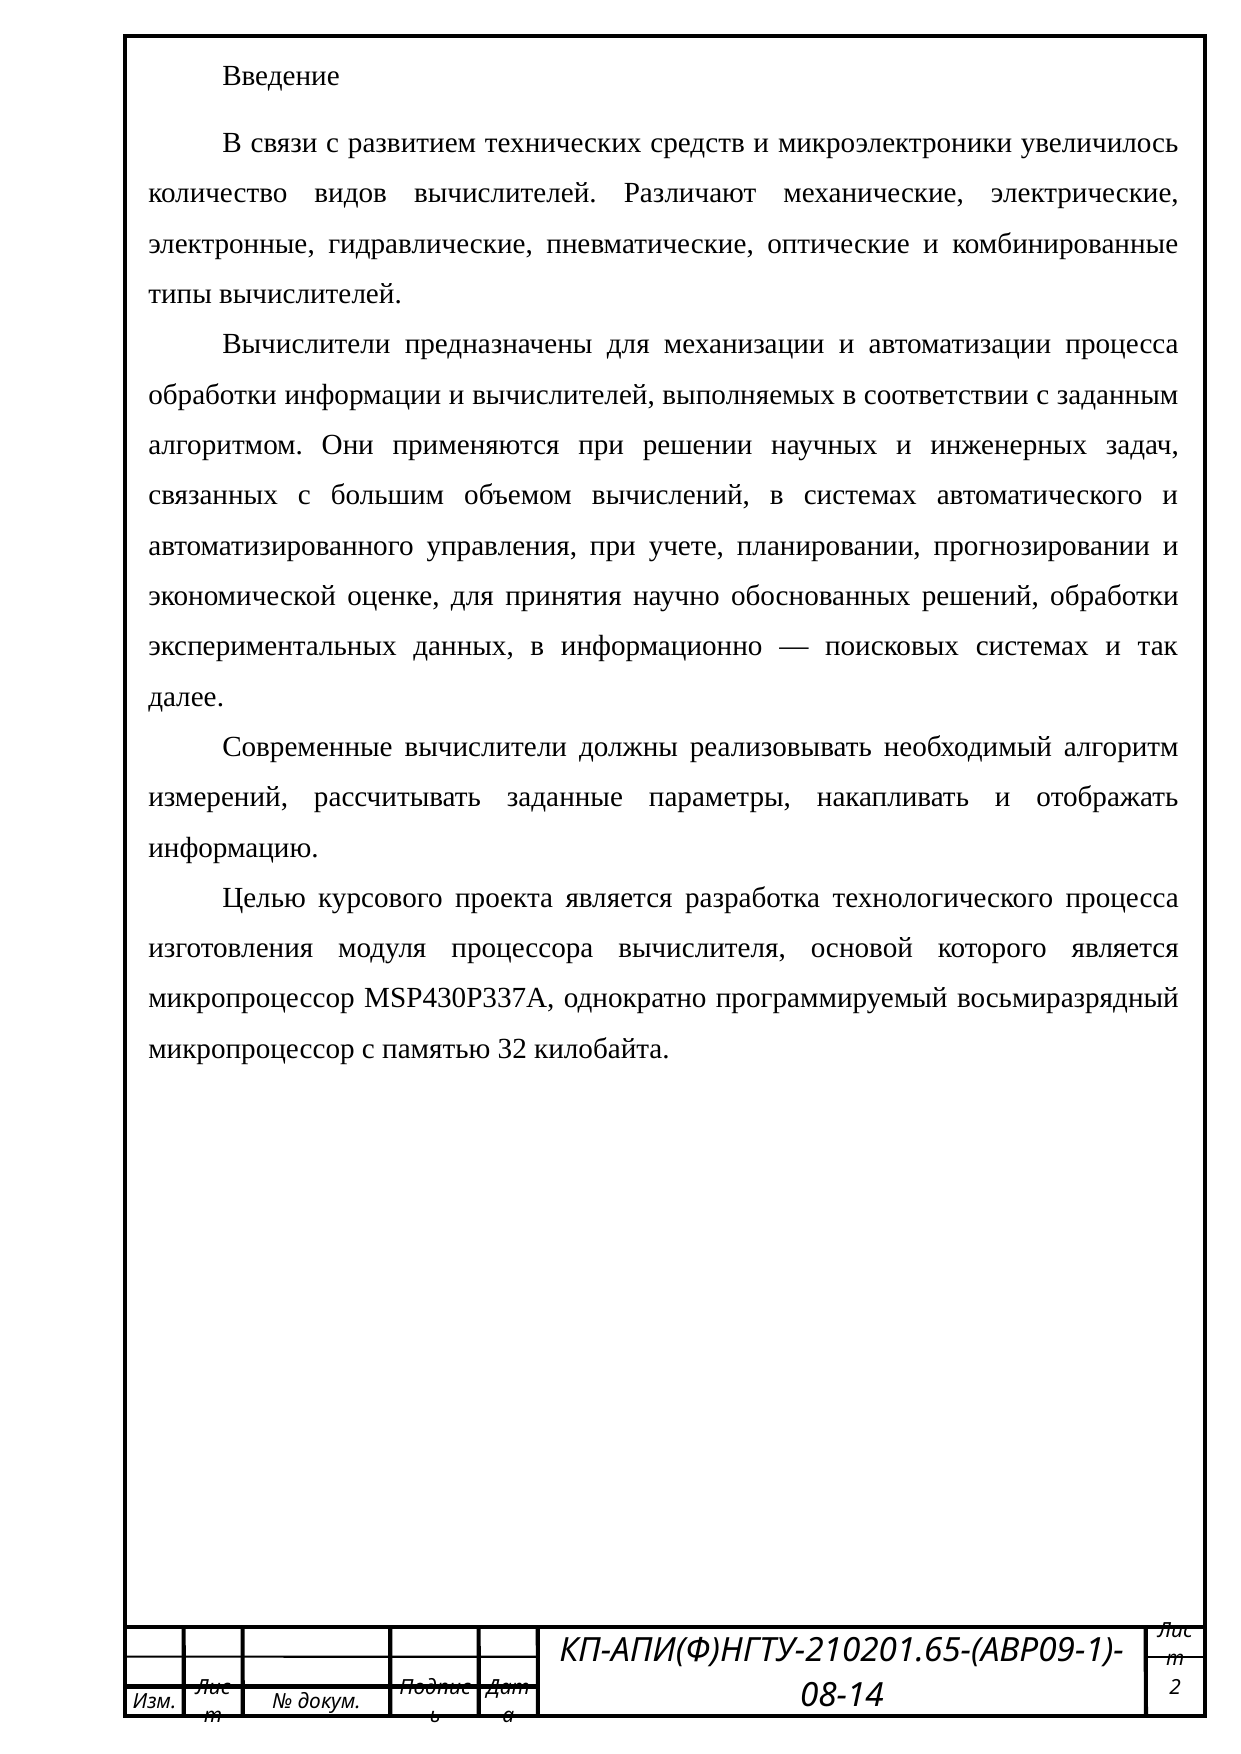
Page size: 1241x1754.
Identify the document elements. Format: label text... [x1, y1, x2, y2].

text В связи с развитием технических средств и микроэлектроники увеличилось количество видов вычислителей. Различают механические, электрические, электронные, гидравлические, пневматические, оптические и комбинированные типы вычислителей. [148, 125, 1179, 310]
text Вычислители предназначены для механизации и автоматизации процесса обработки информации и вычислителей, выполняемых в соответствии с заданным алгоритмом. Они применяются при решении научных и инженерных задач, связанных с большим объемом вычислений, в системах автоматического и автоматизированного управления, при учете, планировании, прогнозировании и экономической оценке, для принятия научно обоснованных решений, обработки экспериментальных данных, в информационно — поисковых системах и так далее. [148, 327, 1179, 712]
text Современные вычислители должны реализовывать необходимый алгоритм измерений, рассчитывать заданные параметры, накапливать и отображать информацию. [148, 729, 1179, 863]
text Введение [148, 58, 1179, 92]
text Целью курсового проекта является разработка технологического процесса изготовления модуля процессора вычислителя, основой которого является микропроцессор MSP430P337A, однократно программируемый восьмиразрядный микропроцессор с памятью 32 килобайта. [148, 880, 1179, 1064]
